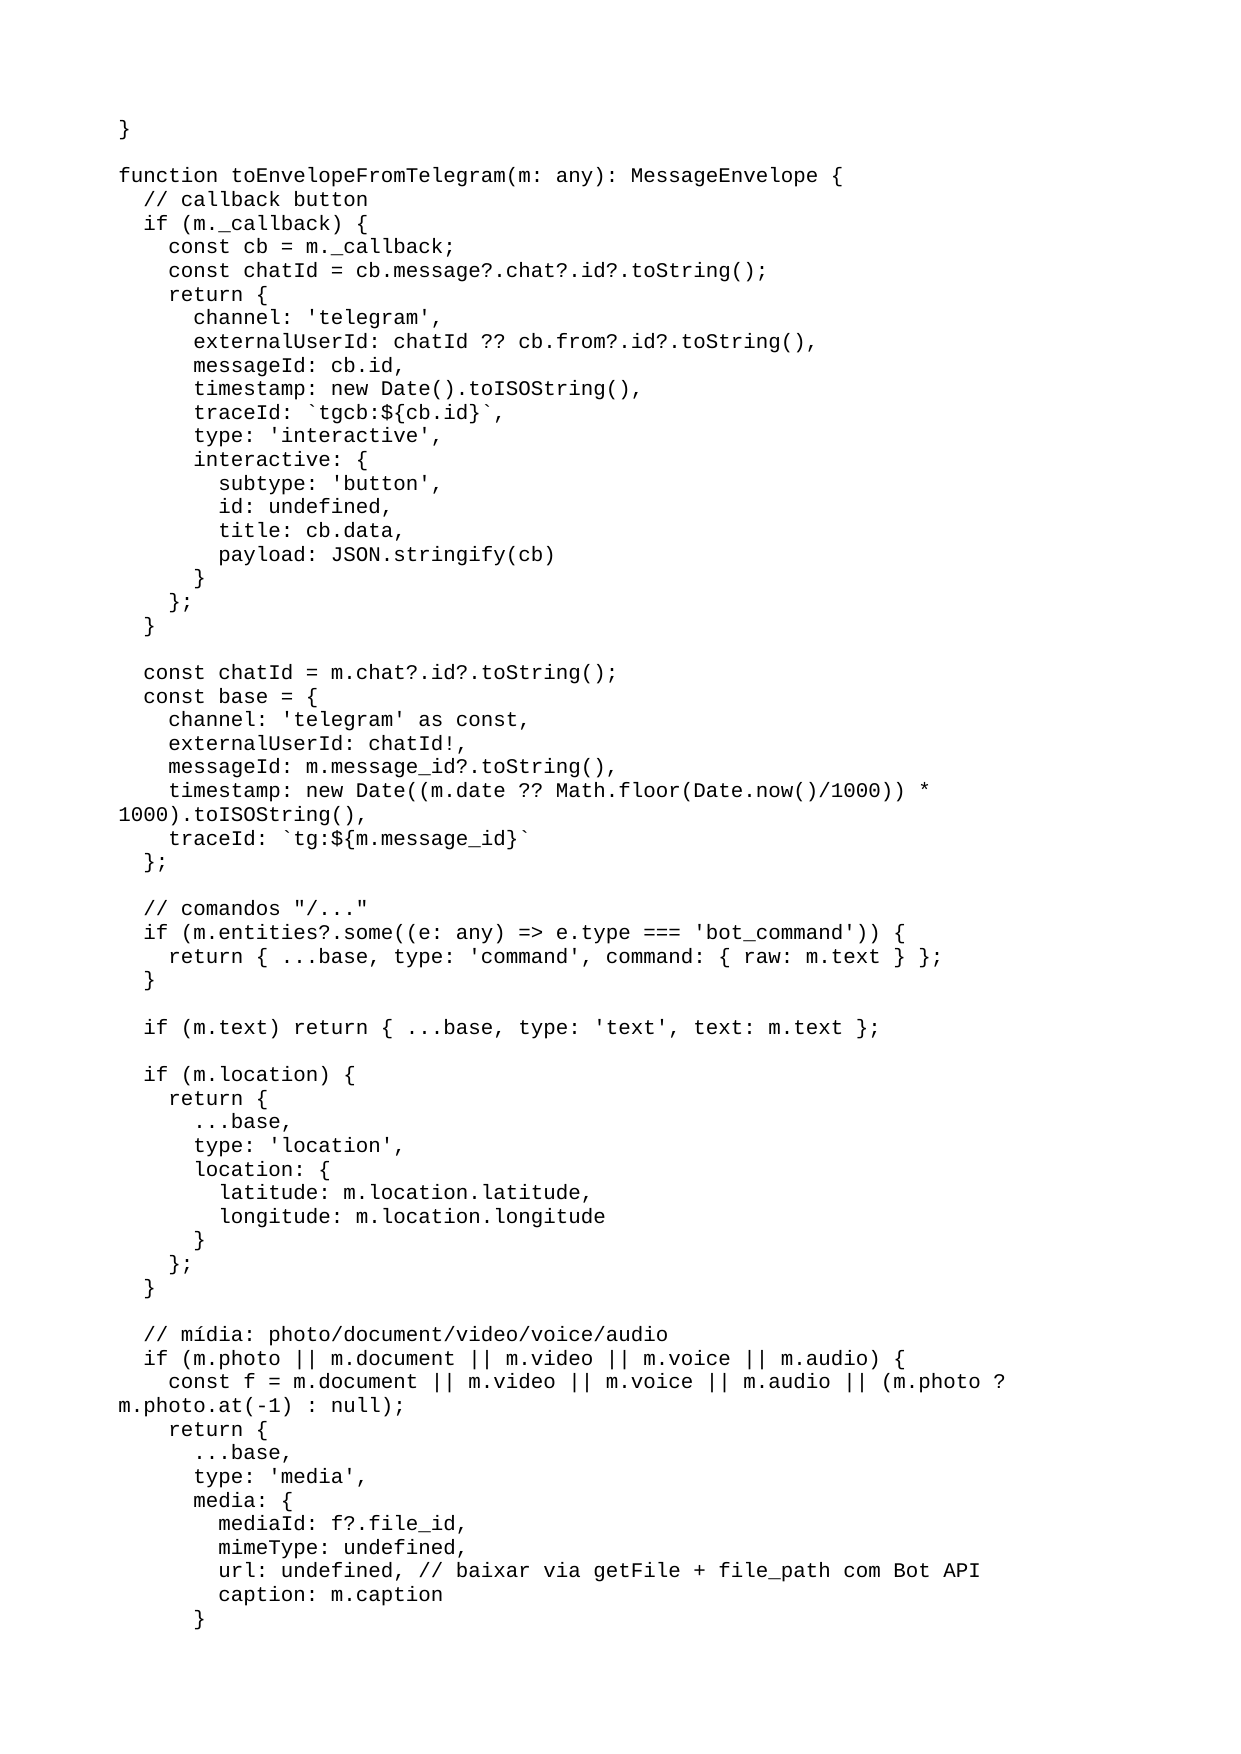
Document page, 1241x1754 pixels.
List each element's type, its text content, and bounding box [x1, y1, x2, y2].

text } [118, 615, 1122, 638]
text traceId: `tg:${m.message_id}` [118, 827, 1122, 851]
text location: { [118, 1158, 1122, 1182]
text if (m.entities?.some((e: any) => e.type === 'bot_command')) { [118, 922, 1122, 946]
text return { ...base, type: 'command', command: { raw: m.text } }; [118, 946, 1122, 969]
text } [118, 1229, 1122, 1253]
text media: { [118, 1489, 1122, 1513]
text ...base, [118, 1442, 1122, 1466]
text latitude: m.location.latitude, [118, 1182, 1122, 1206]
text subtype: 'button', [118, 473, 1122, 496]
text if (m.photo || m.document || m.video || m.voice || m.audio) { [118, 1348, 1122, 1371]
text } [118, 1277, 1122, 1300]
text function toEnvelopeFromTelegram(m: any): MessageEnvelope { [118, 165, 1122, 189]
text const chatId = cb.message?.chat?.id?.toString(); [118, 260, 1122, 284]
text const cb = m._callback; [118, 236, 1122, 260]
text timestamp: new Date((m.date ?? Math.floor(Date.now()/1000)) * 1000).toISOString(), [118, 780, 1122, 827]
text if (m.text) return { ...base, type: 'text', text: m.text }; [118, 1017, 1122, 1040]
text interactive: { [118, 449, 1122, 473]
text if (m.location) { [118, 1064, 1122, 1088]
text channel: 'telegram', [118, 307, 1122, 331]
text }; [118, 851, 1122, 875]
text traceId: `tgcb:${cb.id}`, [118, 402, 1122, 426]
text type: 'interactive', [118, 426, 1122, 449]
text mediaId: f?.file_id, [118, 1513, 1122, 1537]
text return { [118, 284, 1122, 307]
text caption: m.caption [118, 1584, 1122, 1608]
text // callback button [118, 189, 1122, 213]
text messageId: m.message_id?.toString(), [118, 757, 1122, 780]
text ...base, [118, 1111, 1122, 1135]
text type: 'media', [118, 1466, 1122, 1489]
text return { [118, 1088, 1122, 1111]
text }; [118, 1253, 1122, 1277]
text return { [118, 1419, 1122, 1442]
text const f = m.document || m.video || m.voice || m.audio || (m.photo ? m.photo.at(-1) : null); [118, 1371, 1122, 1419]
text payload: JSON.stringify(cb) [118, 544, 1122, 567]
text const base = { [118, 686, 1122, 709]
text if (m._callback) { [118, 213, 1122, 236]
text // mídia: photo/document/video/voice/audio [118, 1324, 1122, 1348]
text type: 'location', [118, 1135, 1122, 1158]
text longitude: m.location.longitude [118, 1206, 1122, 1229]
text } [118, 969, 1122, 993]
text } [118, 118, 1122, 142]
text messageId: cb.id, [118, 354, 1122, 378]
text externalUserId: chatId!, [118, 733, 1122, 757]
text id: undefined, [118, 496, 1122, 520]
text externalUserId: chatId ?? cb.from?.id?.toString(), [118, 331, 1122, 354]
text mimeType: undefined, [118, 1537, 1122, 1561]
text url: undefined, // baixar via getFile + file_path com Bot API [118, 1561, 1122, 1584]
text timestamp: new Date().toISOString(), [118, 378, 1122, 402]
text title: cb.data, [118, 520, 1122, 544]
text channel: 'telegram' as const, [118, 709, 1122, 733]
text } [118, 567, 1122, 591]
text const chatId = m.chat?.id?.toString(); [118, 662, 1122, 686]
text // comandos "/..." [118, 898, 1122, 922]
text } [118, 1608, 1122, 1631]
text }; [118, 591, 1122, 615]
